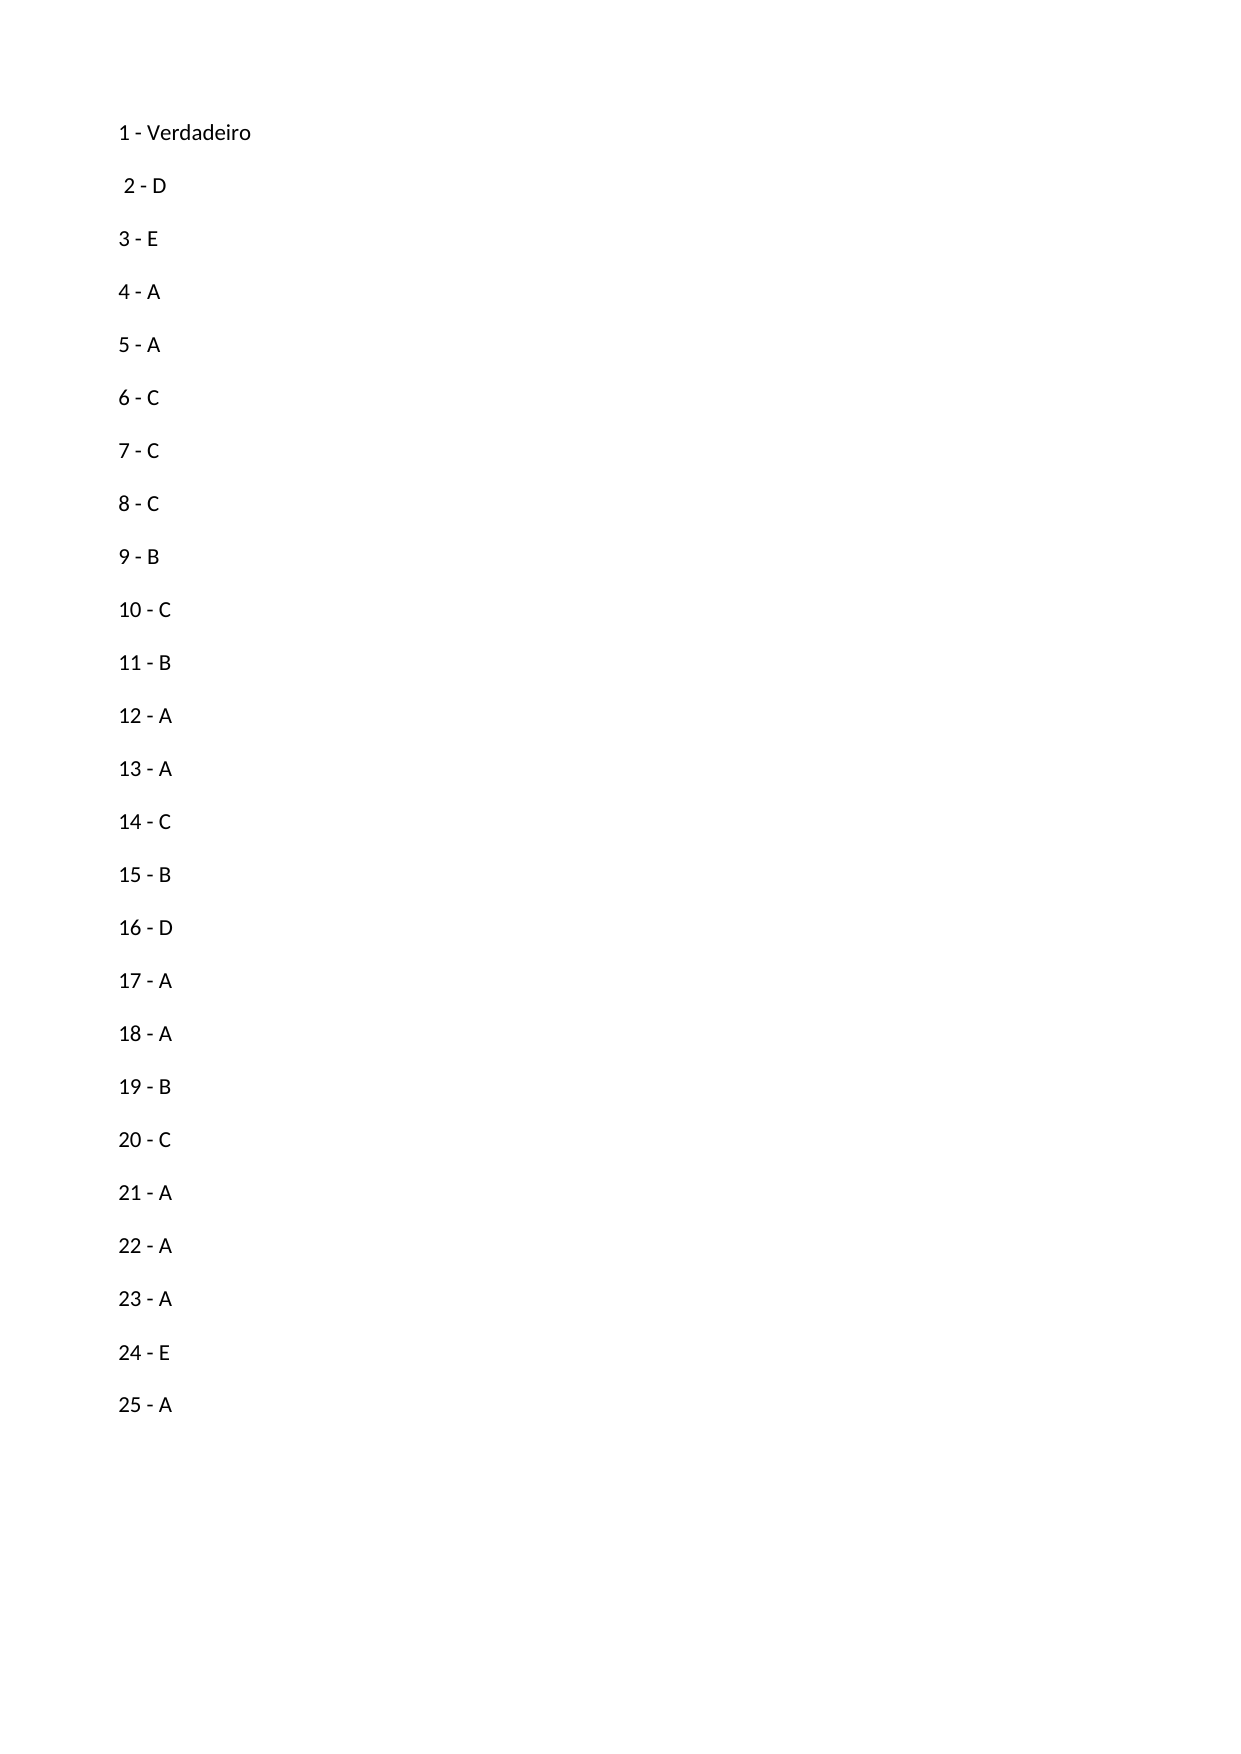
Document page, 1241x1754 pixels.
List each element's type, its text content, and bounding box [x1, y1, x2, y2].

text 5 - A [118, 330, 1122, 358]
text 10 - C [118, 595, 1122, 623]
text 11 - B [118, 648, 1122, 676]
text 8 - C [118, 489, 1122, 517]
text 13 - A [118, 754, 1122, 782]
text 4 - A [118, 277, 1122, 305]
text 15 - B [118, 860, 1122, 888]
text 1 - Verdadeiro [118, 118, 1122, 146]
text 22 - A [118, 1232, 1122, 1259]
text 14 - C [118, 807, 1122, 835]
text 9 - B [118, 542, 1122, 570]
text 19 - B [118, 1072, 1122, 1101]
text 25 - A [118, 1391, 1122, 1419]
text 7 - C [118, 436, 1122, 464]
text 12 - A [118, 701, 1122, 729]
text 3 - E [118, 224, 1122, 252]
text 23 - A [118, 1284, 1122, 1313]
text 20 - C [118, 1126, 1122, 1153]
text 21 - A [118, 1178, 1122, 1207]
text 17 - A [118, 966, 1122, 994]
text 16 - D [118, 913, 1122, 941]
text 6 - C [118, 383, 1122, 411]
text 24 - E [118, 1338, 1122, 1366]
text 2 - D [118, 171, 1122, 199]
text 18 - A [118, 1019, 1122, 1047]
